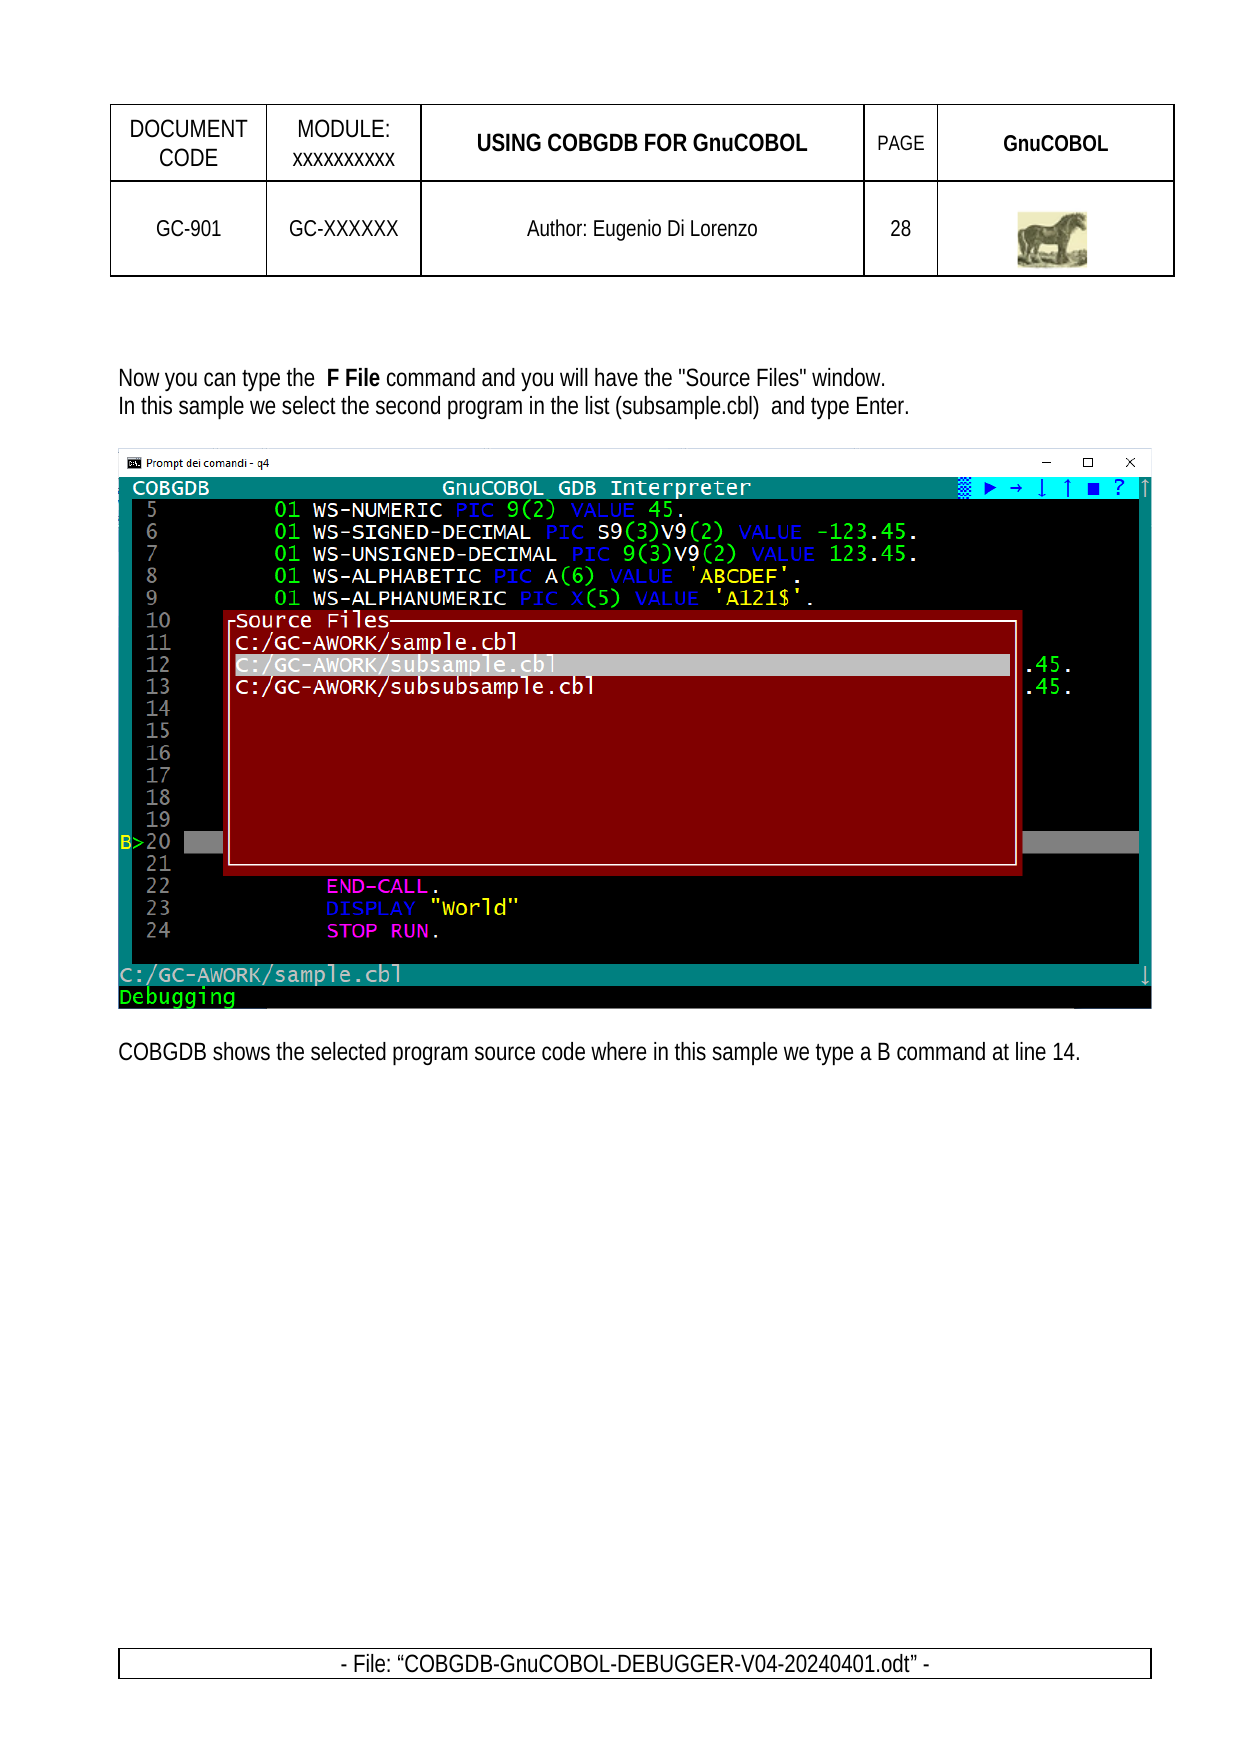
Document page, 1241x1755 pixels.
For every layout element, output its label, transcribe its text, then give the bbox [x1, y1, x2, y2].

text Now you can type the F File command and you will have the "Source Files" window. [118, 362, 1152, 391]
text COBGDB shows the selected program source code where in this sample we type a B command at line 14. [118, 1037, 1152, 1065]
text In this sample we select the second program in the list (subsample.cbl) and type Enter. [118, 391, 1152, 420]
